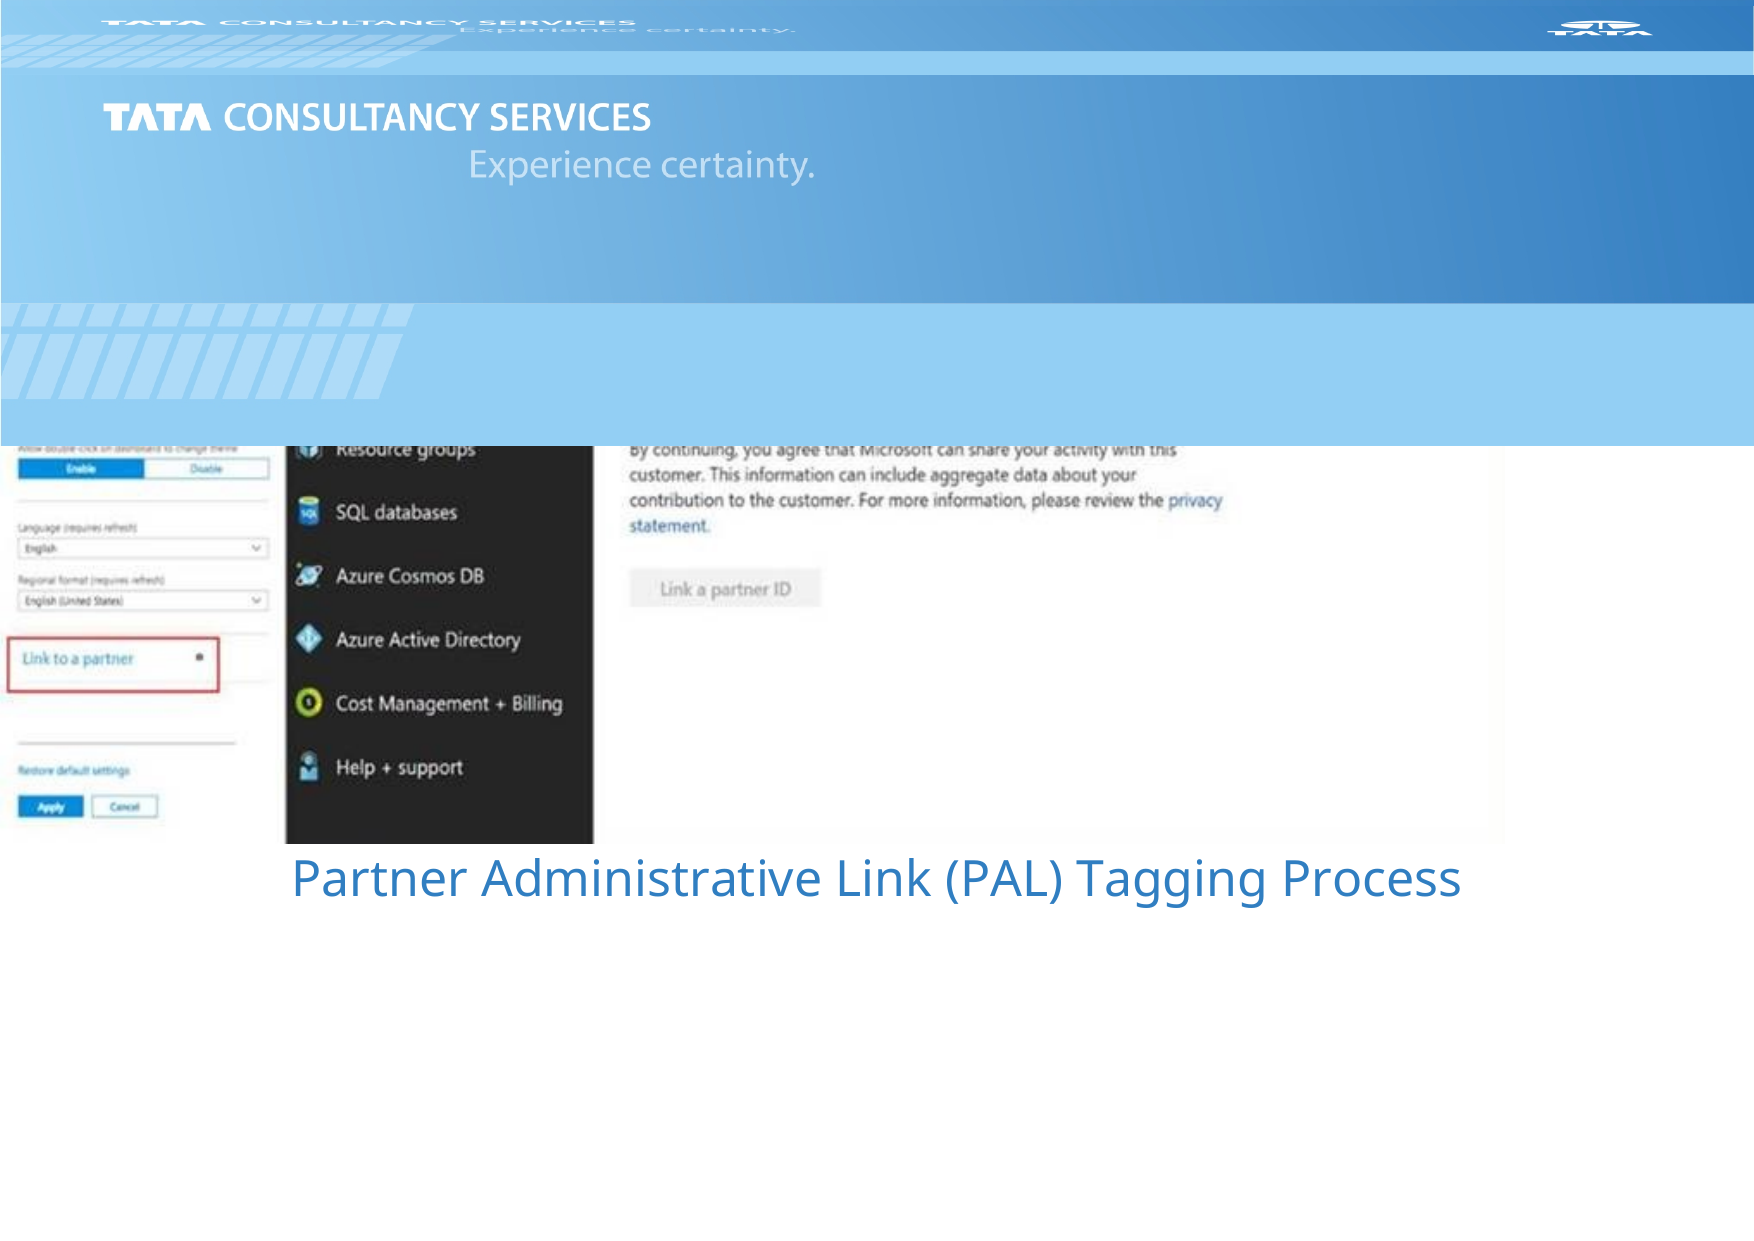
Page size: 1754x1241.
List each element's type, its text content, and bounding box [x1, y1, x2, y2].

picture [0, 0, 1754, 844]
text Partner Administrative Link (PAL) Tagging Process [75, 644, 1679, 911]
